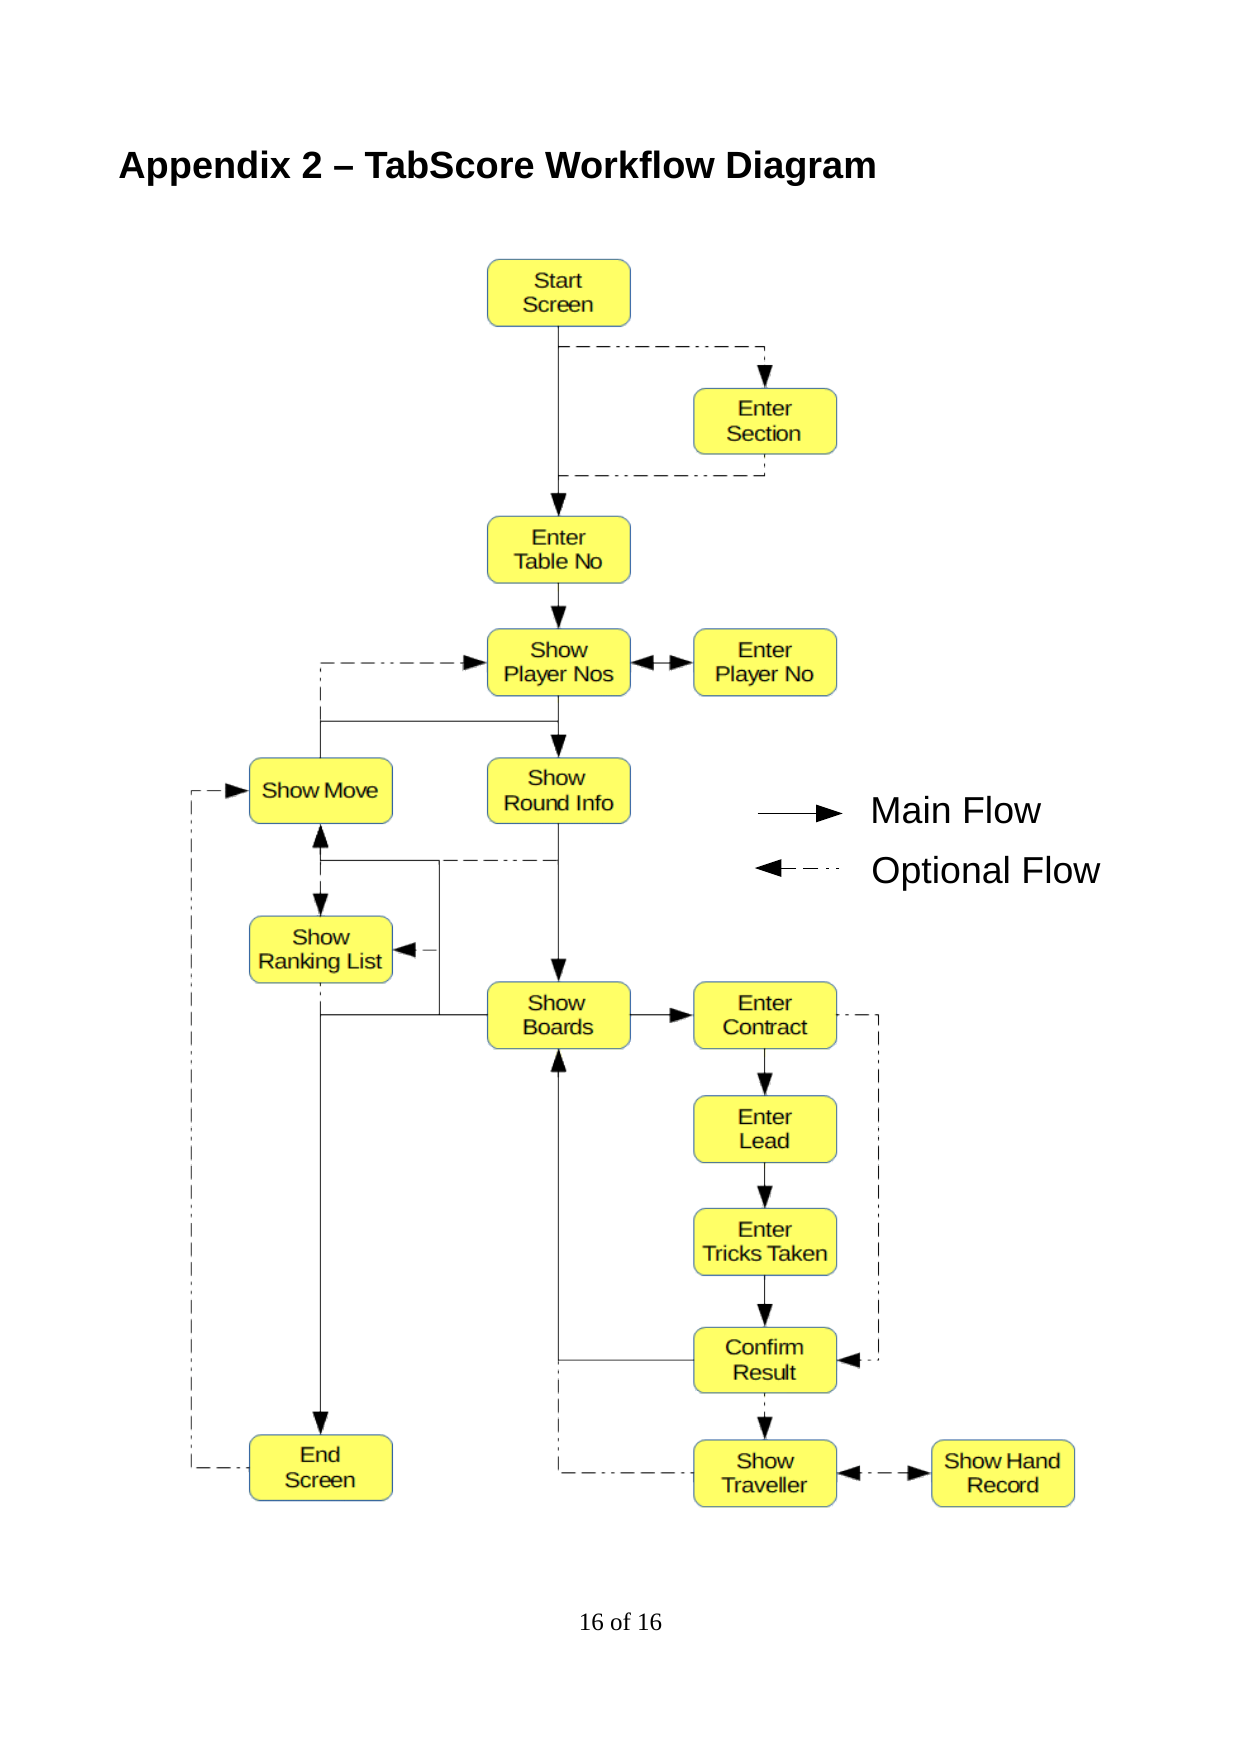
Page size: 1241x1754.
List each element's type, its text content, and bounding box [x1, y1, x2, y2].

picture [111, 207, 1116, 1557]
subtitle Appendix 2 – TabScore Workflow Diagram [118, 143, 1122, 187]
